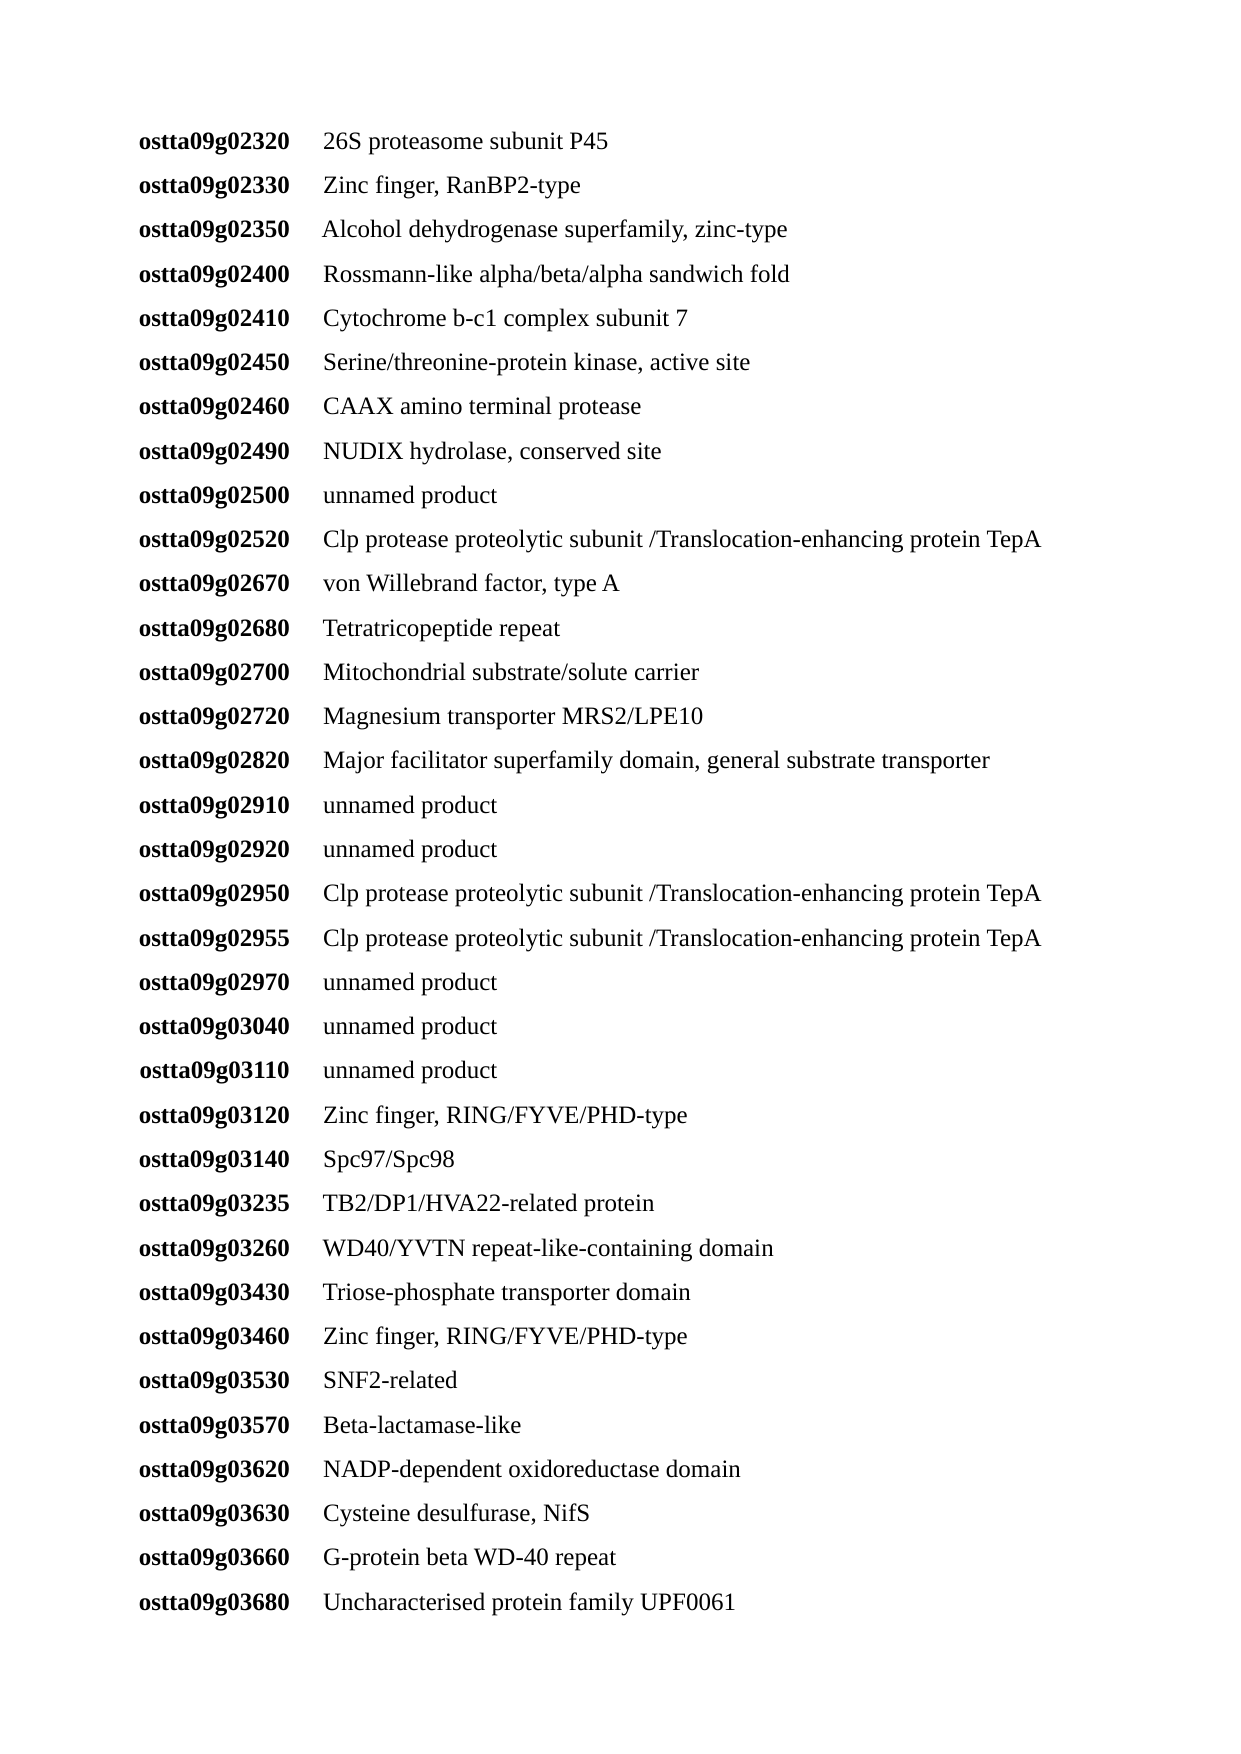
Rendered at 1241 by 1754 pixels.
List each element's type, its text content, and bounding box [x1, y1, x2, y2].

table_cell ostta09g03260 [115, 1225, 313, 1269]
table_cell Zinc finger, RanBP2-type [314, 163, 1240, 207]
table_cell ostta09g02320 [115, 118, 313, 162]
table_cell TB2/DP1/HVA22-related protein [314, 1181, 1240, 1225]
table_cell Tetratricopeptide repeat [314, 605, 1240, 649]
table_cell SNF2-related [314, 1358, 1240, 1402]
table_cell ostta09g03620 [115, 1446, 313, 1491]
table_cell Clp protease proteolytic subunit /Translocation-enhancing protein TepA [314, 915, 1240, 959]
table_cell NADP-dependent oxidoreductase domain [314, 1446, 1240, 1491]
table_cell ostta09g02490 [115, 428, 313, 472]
table_cell ostta09g02500 [115, 472, 313, 517]
table_cell ostta09g03630 [115, 1491, 313, 1535]
table_cell ostta09g02950 [115, 871, 313, 915]
table_cell ostta09g03460 [115, 1314, 313, 1358]
table_cell ostta09g02410 [115, 295, 313, 339]
table_cell WD40/YVTN repeat-like-containing domain [314, 1225, 1240, 1269]
table_cell ostta09g02330 [115, 163, 313, 207]
table_cell ostta09g02970 [115, 959, 313, 1003]
table_cell 26S proteasome subunit P45 [314, 118, 1240, 162]
table_cell ostta09g03110 [115, 1048, 313, 1092]
table_cell unnamed product [314, 1004, 1240, 1048]
table_cell ostta09g02955 [115, 915, 313, 959]
table_cell Uncharacterised protein family UPF0061 [314, 1579, 1240, 1623]
table_cell von Willebrand factor, type A [314, 561, 1240, 605]
table_cell ostta09g02400 [115, 251, 313, 295]
table_cell ostta09g03430 [115, 1269, 313, 1313]
table_cell Beta-lactamase-like [314, 1402, 1240, 1446]
table_cell Major facilitator superfamily domain, general substrate transporter [314, 738, 1240, 782]
table_cell Triose-phosphate transporter domain [314, 1269, 1240, 1313]
table_cell Clp protease proteolytic subunit /Translocation-enhancing protein TepA [314, 517, 1240, 561]
table_cell unnamed product [314, 1048, 1240, 1092]
table_cell ostta09g03235 [115, 1181, 313, 1225]
table_cell ostta09g03660 [115, 1535, 313, 1579]
table_cell unnamed product [314, 826, 1240, 871]
table_cell Alcohol dehydrogenase superfamily, zinc-type [314, 207, 1240, 251]
table_cell ostta09g02670 [115, 561, 313, 605]
table_cell Serine/threonine-protein kinase, active site [314, 340, 1240, 384]
table_cell ostta09g03120 [115, 1092, 313, 1136]
table_cell G-protein beta WD-40 repeat [314, 1535, 1240, 1579]
table_cell ostta09g03140 [115, 1136, 313, 1181]
table_cell NUDIX hydrolase, conserved site [314, 428, 1240, 472]
table_cell ostta09g02350 [115, 207, 313, 251]
table_cell unnamed product [314, 782, 1240, 826]
table_cell ostta09g03530 [115, 1358, 313, 1402]
table_cell ostta09g02820 [115, 738, 313, 782]
table_cell Clp protease proteolytic subunit /Translocation-enhancing protein TepA [314, 871, 1240, 915]
table_cell ostta09g03570 [115, 1402, 313, 1446]
table_cell unnamed product [314, 959, 1240, 1003]
table_cell Cytochrome b-c1 complex subunit 7 [314, 295, 1240, 339]
table_cell CAAX amino terminal protease [314, 384, 1240, 428]
table_cell Zinc finger, RING/FYVE/PHD-type [314, 1092, 1240, 1136]
table_cell ostta09g02720 [115, 694, 313, 738]
table_cell Zinc finger, RING/FYVE/PHD-type [314, 1314, 1240, 1358]
table_cell ostta09g03040 [115, 1004, 313, 1048]
table_cell ostta09g02680 [115, 605, 313, 649]
table_cell Magnesium transporter MRS2/LPE10 [314, 694, 1240, 738]
table_cell ostta09g02460 [115, 384, 313, 428]
table_cell ostta09g02450 [115, 340, 313, 384]
table_cell Spc97/Spc98 [314, 1136, 1240, 1181]
table_cell ostta09g02700 [115, 649, 313, 694]
table_cell Rossmann-like alpha/beta/alpha sandwich fold [314, 251, 1240, 295]
table_cell Mitochondrial substrate/solute carrier [314, 649, 1240, 694]
table_cell unnamed product [314, 472, 1240, 517]
table_cell ostta09g02920 [115, 826, 313, 871]
table_cell ostta09g03680 [115, 1579, 313, 1623]
table_cell ostta09g02520 [115, 517, 313, 561]
table_cell ostta09g02910 [115, 782, 313, 826]
table_cell Cysteine desulfurase, NifS [314, 1491, 1240, 1535]
